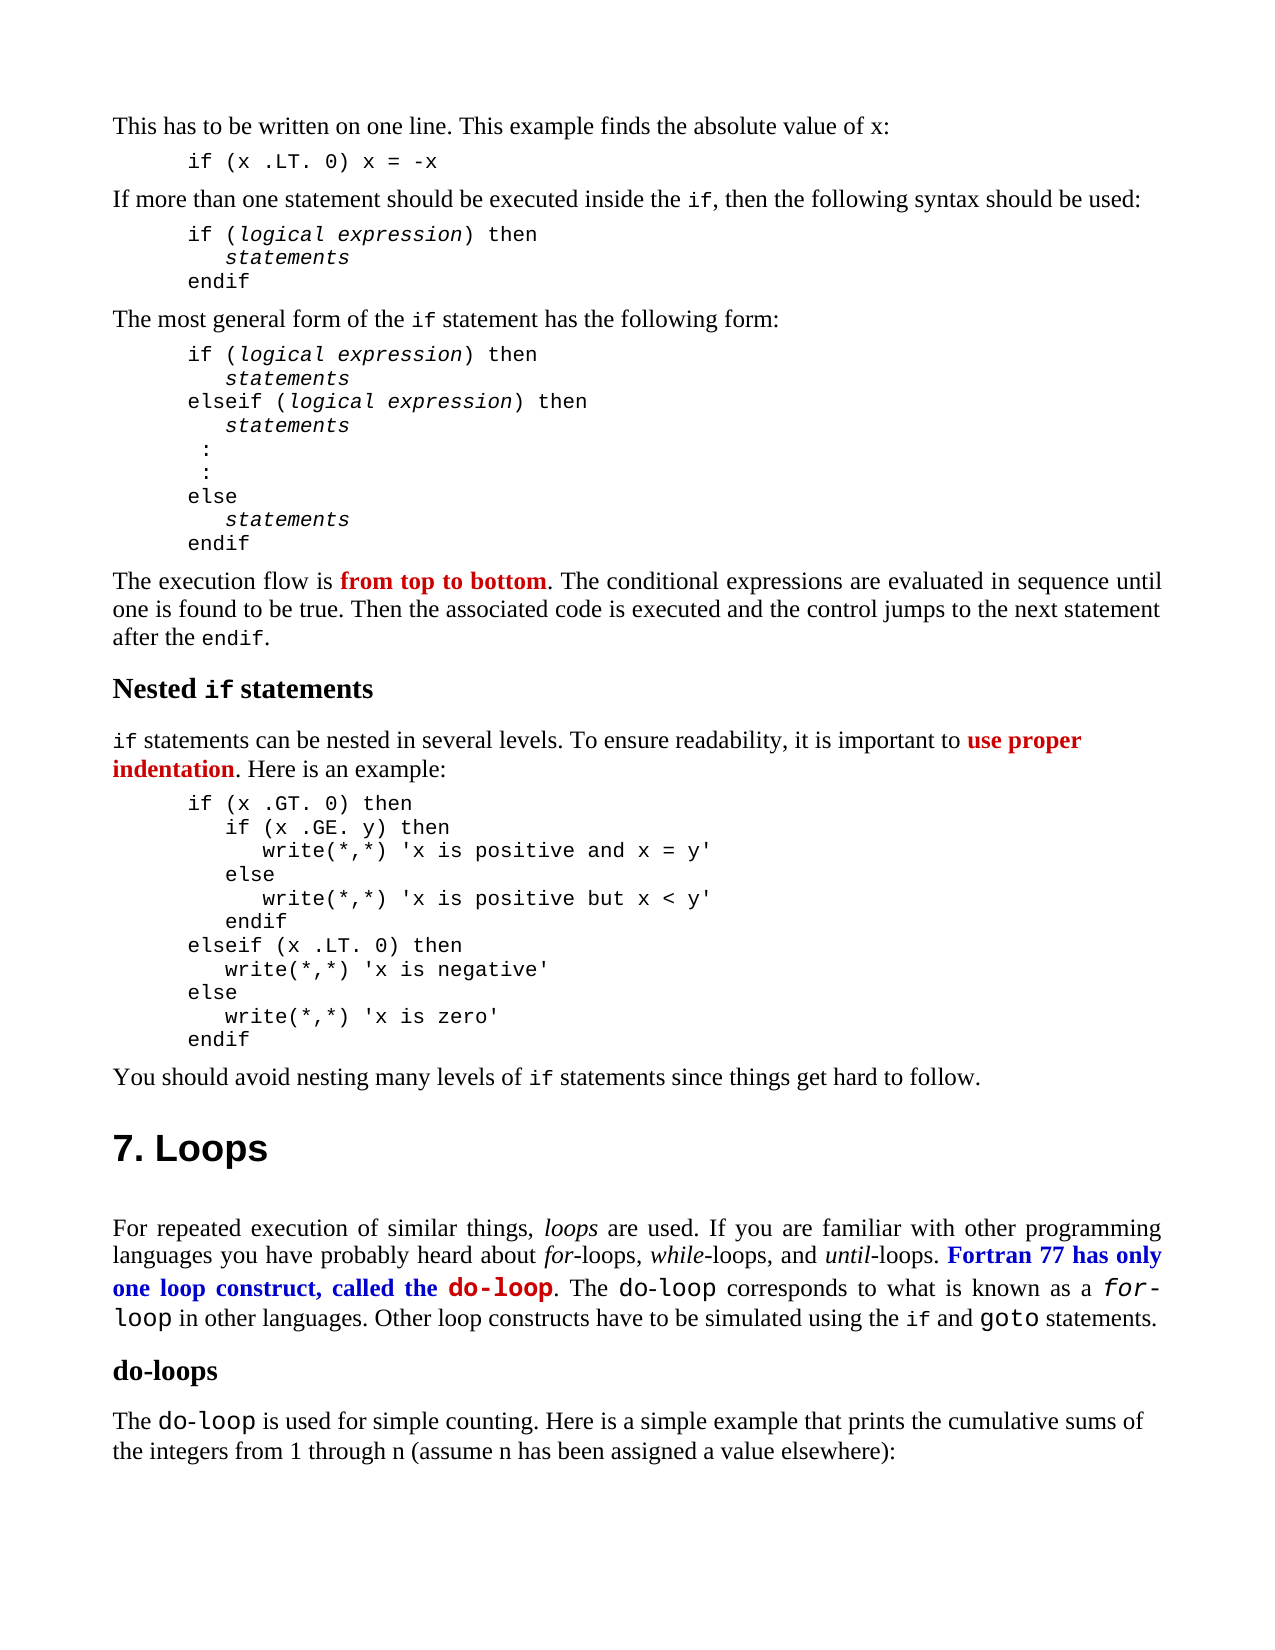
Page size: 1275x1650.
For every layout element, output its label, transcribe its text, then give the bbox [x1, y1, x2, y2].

text if (x .GT. 0) then [112, 793, 1162, 817]
text if statements can be nested in several levels. To ensure readability, it is important to use proper indentation. Here is an example: [112, 726, 1162, 783]
text endif [112, 1029, 1162, 1053]
text else [112, 982, 1162, 1006]
text statements [112, 368, 1162, 391]
text do-loops [112, 1354, 1162, 1387]
text statements [112, 247, 1162, 271]
text The execution flow is from top to bottom. The conditional expressions are evaluated in sequence until one is found to be true. Then the associated code is executed and the control jumps to the next statement after the endif. [112, 567, 1162, 651]
text endif [112, 533, 1162, 557]
text The most general form of the if statement has the following form: [112, 305, 1162, 333]
text else [112, 864, 1162, 888]
text : [112, 438, 1162, 462]
text For repeated execution of similar things, loops are used. If you are familiar with other programming languages you have probably heard about for-loops, while-loops, and until-loops. Fortran 77 has only one loop construct, called the do-loop. The do-loop corresponds to what is known as a for-loop in other languages. Other loop constructs have to be simulated using the if and goto statements. [112, 1214, 1162, 1333]
text elseif (logical expression) then [112, 391, 1162, 415]
text You should avoid nesting many levels of if statements since things get hard to follow. [112, 1063, 1162, 1092]
subtitle 7. Loops [112, 1127, 1162, 1170]
text if (x .GE. y) then [112, 817, 1162, 840]
text else [112, 486, 1162, 509]
text write(*,*) 'x is zero' [112, 1006, 1162, 1029]
text statements [112, 509, 1162, 533]
text endif [112, 271, 1162, 294]
text The do-loop is used for simple counting. Here is a simple example that prints the cumulative sums of the integers from 1 through n (assume n has been assigned a value elsewhere): [112, 1407, 1162, 1465]
text if (logical expression) then [112, 224, 1162, 247]
text : [112, 462, 1162, 486]
text If more than one statement should be executed inside the if, then the following syntax should be used: [112, 185, 1162, 213]
text write(*,*) 'x is negative' [112, 958, 1162, 982]
text This has to be written on one line. This example finds the absolute value of x: [112, 112, 1162, 140]
text if (logical expression) then [112, 344, 1162, 368]
text statements [112, 415, 1162, 438]
text endif [112, 911, 1162, 935]
text elseif (x .LT. 0) then [112, 935, 1162, 958]
text write(*,*) 'x is positive and x = y' [112, 840, 1162, 864]
text Nested if statements [112, 672, 1162, 706]
text if (x .LT. 0) x = -x [112, 151, 1162, 174]
text write(*,*) 'x is positive but x < y' [112, 888, 1162, 911]
